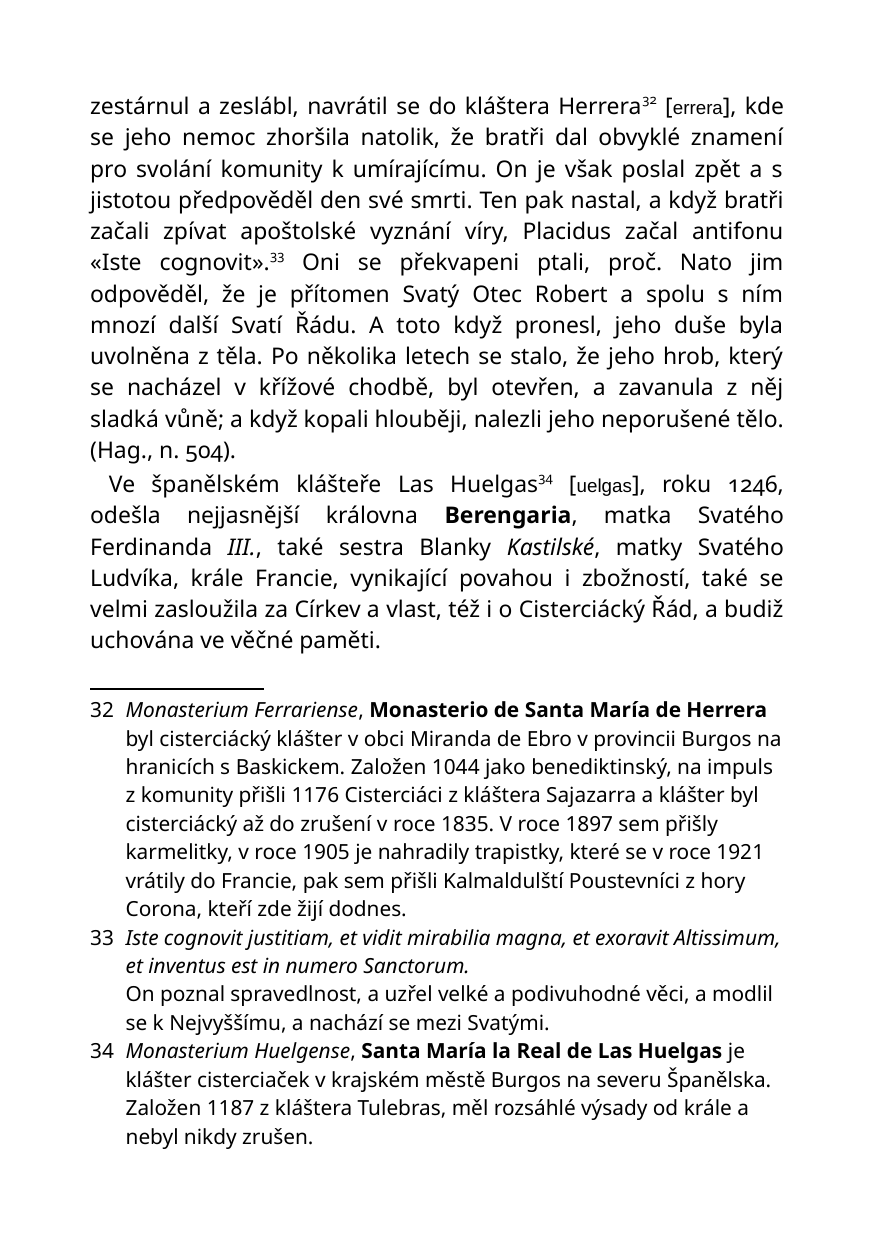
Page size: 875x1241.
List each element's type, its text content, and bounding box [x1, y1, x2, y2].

text On poznal spravedlnost, a uzřel velké a podivuhodné věci, a modlil se k Nejvyššímu, a nachází se mezi Svatými. [90, 979, 784, 1036]
text Ve španělském klášteře Las Huelgas [uelgas], roku 1246, odešla nejjasnější královna Berengaria, matka Svatého Ferdinanda III., také sestra Blanky Kastilské, matky Svatého Ludvíka, krále Francie, vynikající povahou i zbožností, také se velmi zasloužila za Církev a vlast, též i o Cisterciácký Řád, a budiž uchována ve věčné paměti. [90, 468, 784, 656]
text Monasterium Huelgense, Santa María la Real de Las Huelgas je klášter cisterciaček v krajském městě Burgos na severu Španělska. Založen 1187 z kláštera Tulebras, měl rozsáhlé výsady od krále a nebyl nikdy zrušen. [90, 1036, 784, 1150]
text Monasterium Ferrariense, Monasterio de Santa María de Herrera byl cisterciácký klášter v obci Miranda de Ebro v provincii Burgos na hranicích s Baskickem. Založen 1044 jako benediktinský, na impuls z komunity přišli 1176 Cisterciáci z kláštera Sajazarra a klášter byl cisterciácký až do zrušení v roce 1835. V roce 1897 sem přišly karmelitky, v roce 1905 je nahradily trapistky, které se v roce 1921 vrátily do Francie, pak sem přišli Kalmaldulští Poustevníci z hory Corona, kteří zde žijí dodnes. [90, 695, 784, 923]
text Iste cognovit justitiam, et vidit mirabilia magna, et exoravit Altissimum, et inventus est in numero Sanctorum. [90, 923, 784, 979]
text zestárnul a zeslábl, navrátil se do kláštera Herrera [errera], kde se jeho nemoc zhoršila natolik, že bratři dal obvyklé znamení pro svolání komunity k umírajícímu. On je však poslal zpět a s jistotou předpověděl den své smrti. Ten pak nastal, a když bratři začali zpívat apoštolské vyznání víry, Placidus začal antifonu «Iste cognovit». Oni se překvapeni ptali, proč. Nato jim odpověděl, že je přítomen Svatý Otec Robert a spolu s ním mnozí další Svatí Řádu. A toto když pronesl, jeho duše byla uvolněna z těla. Po několika letech se stalo, že jeho hrob, který se nacházel v křížové chodbě, byl otevřen, a zavanula z něj sladká vůně; a když kopali hlouběji, nalezli jeho neporušené tělo. (Hag., n. 504). [90, 90, 784, 465]
